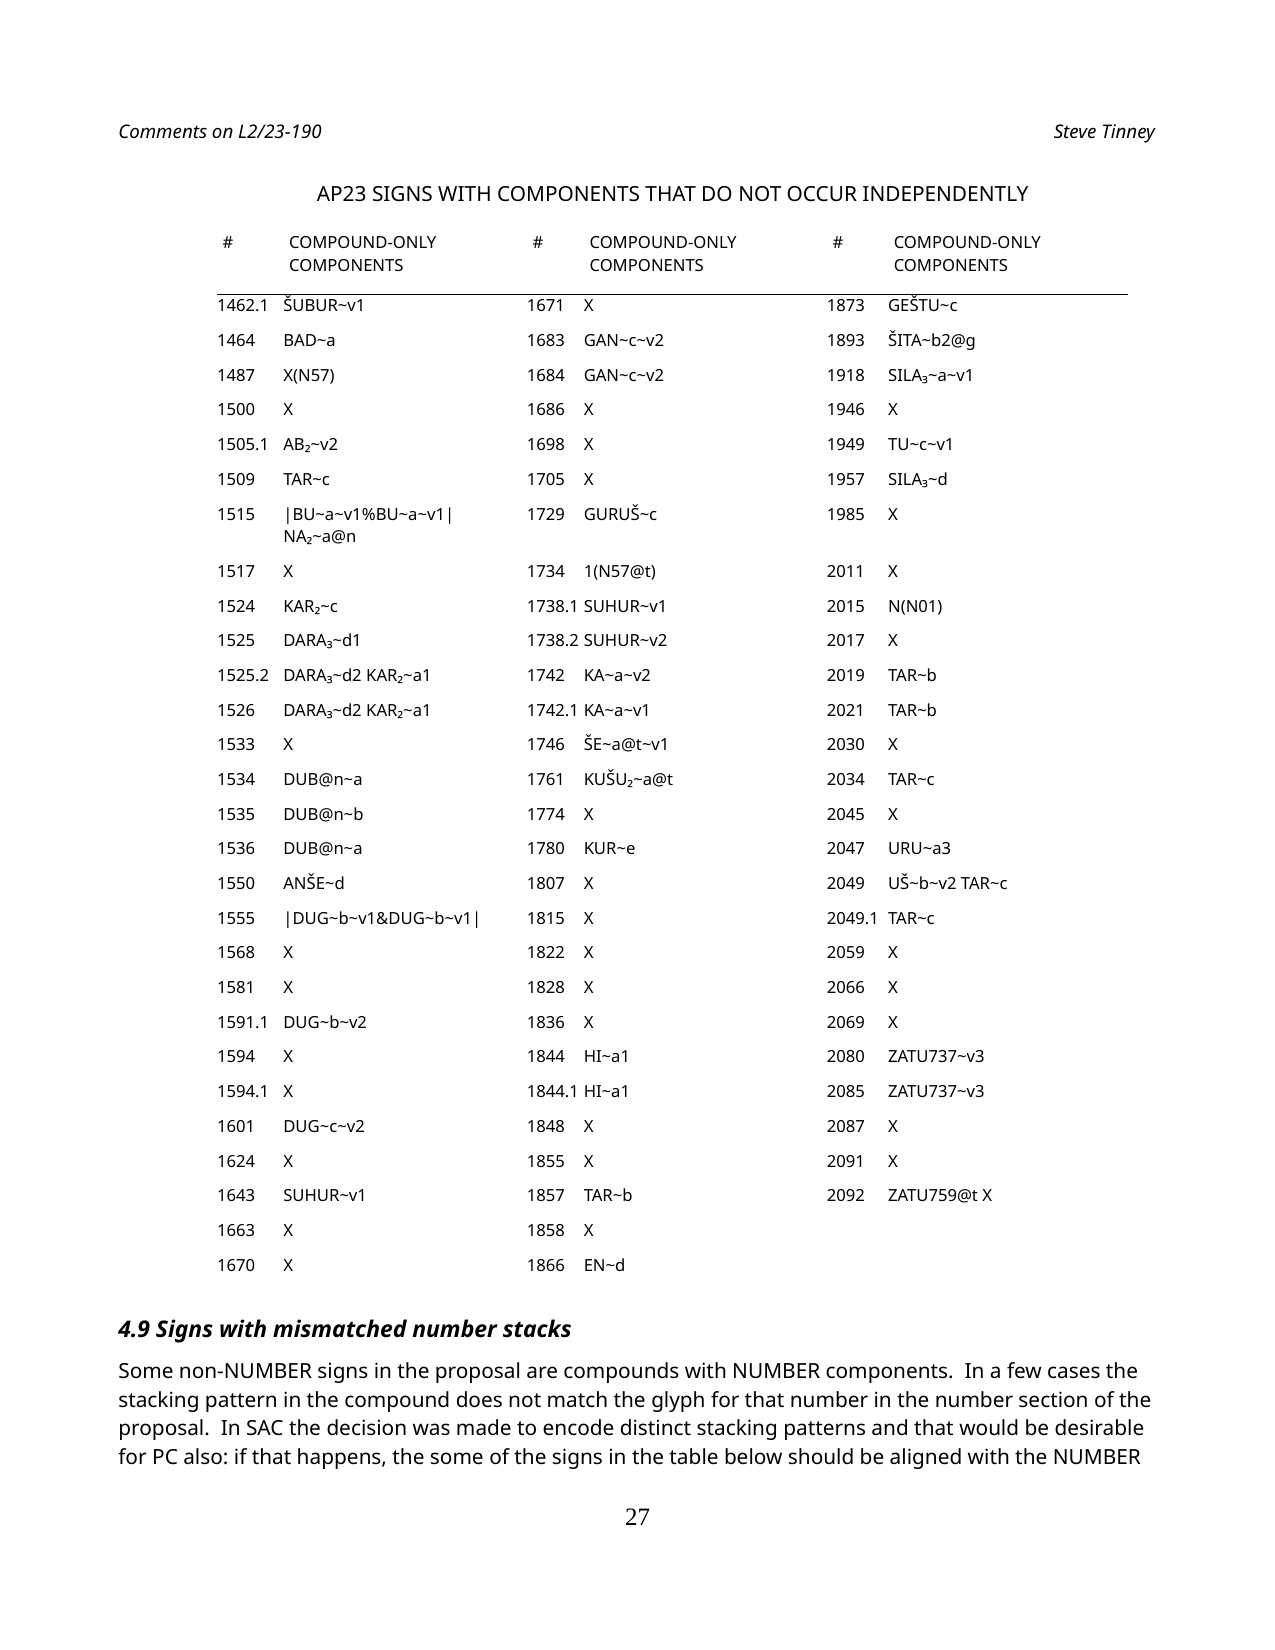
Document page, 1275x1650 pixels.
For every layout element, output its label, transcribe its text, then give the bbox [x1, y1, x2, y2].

table_cell 1535 [217, 802, 283, 837]
table_cell 1505.1 [217, 433, 283, 467]
table_cell AB₂~v2 [283, 433, 527, 467]
table_cell GEŠTU~c [888, 295, 1128, 329]
table_cell 2049.1 [827, 906, 888, 941]
table_cell X [283, 1219, 527, 1253]
table_cell 1873 [827, 295, 888, 329]
table_cell ŠUBUR~v1 [283, 295, 527, 329]
table_cell 1581 [217, 976, 283, 1010]
table_cell 1555 [217, 906, 283, 941]
table_cell SUHUR~v1 [584, 594, 827, 629]
table_cell KUR~e [584, 837, 827, 872]
table_header AP23 SIGNS WITH COMPONENTS THAT DO NOT OCCUR INDEPENDENTLY [217, 173, 1128, 225]
table_cell 2015 [827, 594, 888, 629]
table_cell GAN~c~v2 [584, 329, 827, 363]
table_cell 1761 [527, 768, 583, 802]
table_cell X [888, 560, 1128, 594]
table_cell 1663 [217, 1219, 283, 1253]
table_cell X [283, 941, 527, 976]
table_cell X [584, 433, 827, 467]
table_cell TAR~b [584, 1184, 827, 1218]
table_cell 2017 [827, 629, 888, 663]
table_cell 1683 [527, 329, 583, 363]
table_cell GURUŠ~c [584, 502, 827, 559]
table_cell 1487 [217, 363, 283, 398]
table_cell 1815 [527, 906, 583, 941]
table_cell 1893 [827, 329, 888, 363]
table_cell 1985 [827, 502, 888, 559]
table_cell SILA₃~a~v1 [888, 363, 1128, 398]
table_cell X [888, 1149, 1128, 1184]
table_cell 2047 [827, 837, 888, 872]
table_cell 2021 [827, 698, 888, 733]
table_cell X [888, 629, 1128, 663]
table_cell X [584, 906, 827, 941]
table_cell X [584, 398, 827, 433]
table_cell 1698 [527, 433, 583, 467]
table_cell 1918 [827, 363, 888, 398]
table_cell 1774 [527, 802, 583, 837]
table_cell 1594.1 [217, 1080, 283, 1114]
table_cell DUG~c~v2 [283, 1115, 527, 1149]
table_cell 1533 [217, 733, 283, 768]
table_cell DARA₃~d2 KAR₂~a1 [283, 698, 527, 733]
table_cell 1536 [217, 837, 283, 872]
table_cell DARA₃~d1 [283, 629, 527, 663]
table_cell 1734 [527, 560, 583, 594]
table_cell X [888, 802, 1128, 837]
table_cell [888, 1219, 1128, 1253]
table_cell 1524 [217, 594, 283, 629]
table_cell 1568 [217, 941, 283, 976]
table_cell DUB@n~a [283, 768, 527, 802]
table_cell X [283, 1253, 527, 1288]
table_cell ZATU737~v3 [888, 1080, 1128, 1114]
table_cell SUHUR~v2 [584, 629, 827, 663]
table_cell [888, 1253, 1128, 1288]
table_cell ŠE~a@t~v1 [584, 733, 827, 768]
table_cell DUG~b~v2 [283, 1010, 527, 1045]
table_cell 1594 [217, 1045, 283, 1080]
table_cell COMPOUND-ONLY COMPONENTS [283, 225, 527, 294]
table_cell KA~a~v2 [584, 664, 827, 698]
table_cell 1855 [527, 1149, 583, 1184]
table_cell # [527, 225, 583, 294]
table_cell 1686 [527, 398, 583, 433]
table_cell 1525 [217, 629, 283, 663]
table_cell X [584, 941, 827, 976]
table_cell X [584, 1149, 827, 1184]
table_cell TU~c~v1 [888, 433, 1128, 467]
table_cell 1946 [827, 398, 888, 433]
table_cell 1509 [217, 468, 283, 502]
table_cell 1515 [217, 502, 283, 559]
table_cell 1643 [217, 1184, 283, 1218]
table_cell ŠITA~b2@g [888, 329, 1128, 363]
table_cell |BU~a~v1%BU~a~v1| NA₂~a@n [283, 502, 527, 559]
table_cell EN~d [584, 1253, 827, 1288]
table_cell 1844.1 [527, 1080, 583, 1114]
table_cell X [283, 560, 527, 594]
table_cell 1746 [527, 733, 583, 768]
table_cell 1866 [527, 1253, 583, 1288]
table_cell KAR₂~c [283, 594, 527, 629]
table_cell X [283, 1045, 527, 1080]
table_cell 1705 [527, 468, 583, 502]
table_cell X [584, 976, 827, 1010]
text Some non-NUMBER signs in the proposal are compounds with NUMBER components. In a few cases the stacking pattern in the compound does not match the glyph for that number in the number section of the proposal. In SAC the decision was made to encode distinct stacking patterns and that would be desirable for PC also: if that happens, the some of the signs in the table below should be aligned with the NUMBER [118, 1357, 1157, 1470]
table_cell X [283, 398, 527, 433]
table_cell 2019 [827, 664, 888, 698]
table_cell SUHUR~v1 [283, 1184, 527, 1218]
table_cell 2049 [827, 872, 888, 906]
table_cell X [283, 733, 527, 768]
table_cell X [283, 976, 527, 1010]
table_cell KA~a~v1 [584, 698, 827, 733]
table_cell X [888, 398, 1128, 433]
table_cell ANŠE~d [283, 872, 527, 906]
table_cell KUŠU₂~a@t [584, 768, 827, 802]
table_cell 1517 [217, 560, 283, 594]
table_cell 1670 [217, 1253, 283, 1288]
table_cell DARA₃~d2 KAR₂~a1 [283, 664, 527, 698]
table_cell X [584, 1219, 827, 1253]
table_cell X [888, 976, 1128, 1010]
table_cell TAR~b [888, 664, 1128, 698]
table_cell 1464 [217, 329, 283, 363]
table_cell COMPOUND-ONLY COMPONENTS [584, 225, 827, 294]
table_cell 1828 [527, 976, 583, 1010]
table_cell 2092 [827, 1184, 888, 1218]
table_cell GAN~c~v2 [584, 363, 827, 398]
table_cell HI~a1 [584, 1045, 827, 1080]
table_cell 1591.1 [217, 1010, 283, 1045]
table_cell 2085 [827, 1080, 888, 1114]
table_cell X [888, 1010, 1128, 1045]
table_cell 1525.2 [217, 664, 283, 698]
table_cell URU~a3 [888, 837, 1128, 872]
table_cell 1526 [217, 698, 283, 733]
table_cell 1742.1 [527, 698, 583, 733]
table_cell 1(N57@t) [584, 560, 827, 594]
table_cell TAR~c [888, 906, 1128, 941]
table_cell X [584, 872, 827, 906]
table_cell 1844 [527, 1045, 583, 1080]
table_cell X [283, 1080, 527, 1114]
table_cell COMPOUND-ONLY COMPONENTS [888, 225, 1128, 294]
table_cell TAR~c [283, 468, 527, 502]
table_cell 1836 [527, 1010, 583, 1045]
table_cell N(N01) [888, 594, 1128, 629]
table_cell X [584, 1010, 827, 1045]
table_cell 2045 [827, 802, 888, 837]
table_cell TAR~b [888, 698, 1128, 733]
table_cell X [888, 941, 1128, 976]
table_cell 1500 [217, 398, 283, 433]
table_cell 2011 [827, 560, 888, 594]
table_cell 1624 [217, 1149, 283, 1184]
table_cell 1550 [217, 872, 283, 906]
table_cell 1780 [527, 837, 583, 872]
table_cell TAR~c [888, 768, 1128, 802]
table_cell X [584, 468, 827, 502]
table_cell X [888, 502, 1128, 559]
table_cell 1957 [827, 468, 888, 502]
table_cell 1729 [527, 502, 583, 559]
table_cell 1857 [527, 1184, 583, 1218]
table_cell X [584, 1115, 827, 1149]
table_cell |DUG~b~v1&DUG~b~v1| [283, 906, 527, 941]
table_cell 1807 [527, 872, 583, 906]
table_cell SILA₃~d [888, 468, 1128, 502]
table_cell X [888, 733, 1128, 768]
table_cell 1858 [527, 1219, 583, 1253]
table_cell 2069 [827, 1010, 888, 1045]
table_cell UŠ~b~v2 TAR~c [888, 872, 1128, 906]
table_cell 2066 [827, 976, 888, 1010]
table_cell X [584, 802, 827, 837]
table_cell # [827, 225, 888, 294]
table_cell 1671 [527, 295, 583, 329]
table_cell X(N57) [283, 363, 527, 398]
table_cell 1742 [527, 664, 583, 698]
table_cell 1534 [217, 768, 283, 802]
table_cell X [584, 295, 827, 329]
table_cell 1738.2 [527, 629, 583, 663]
table_cell 1462.1 [217, 295, 283, 329]
table_cell X [283, 1149, 527, 1184]
table_cell BAD~a [283, 329, 527, 363]
table_cell DUB@n~b [283, 802, 527, 837]
table_cell # [217, 225, 283, 294]
table_cell 2091 [827, 1149, 888, 1184]
table_cell DUB@n~a [283, 837, 527, 872]
subtitle 4.9 Signs with mismatched number stacks [118, 1313, 1157, 1344]
table_cell 2034 [827, 768, 888, 802]
table_cell 2087 [827, 1115, 888, 1149]
table_cell [827, 1219, 888, 1253]
table_cell 2030 [827, 733, 888, 768]
table_cell 1684 [527, 363, 583, 398]
table_cell HI~a1 [584, 1080, 827, 1114]
table_cell ZATU759@t X [888, 1184, 1128, 1218]
table_cell 1848 [527, 1115, 583, 1149]
table_cell 1738.1 [527, 594, 583, 629]
table_cell 1949 [827, 433, 888, 467]
table_cell 2080 [827, 1045, 888, 1080]
table_cell 1601 [217, 1115, 283, 1149]
table_cell X [888, 1115, 1128, 1149]
table_cell 1822 [527, 941, 583, 976]
table_cell [827, 1253, 888, 1288]
table_cell ZATU737~v3 [888, 1045, 1128, 1080]
table_cell 2059 [827, 941, 888, 976]
